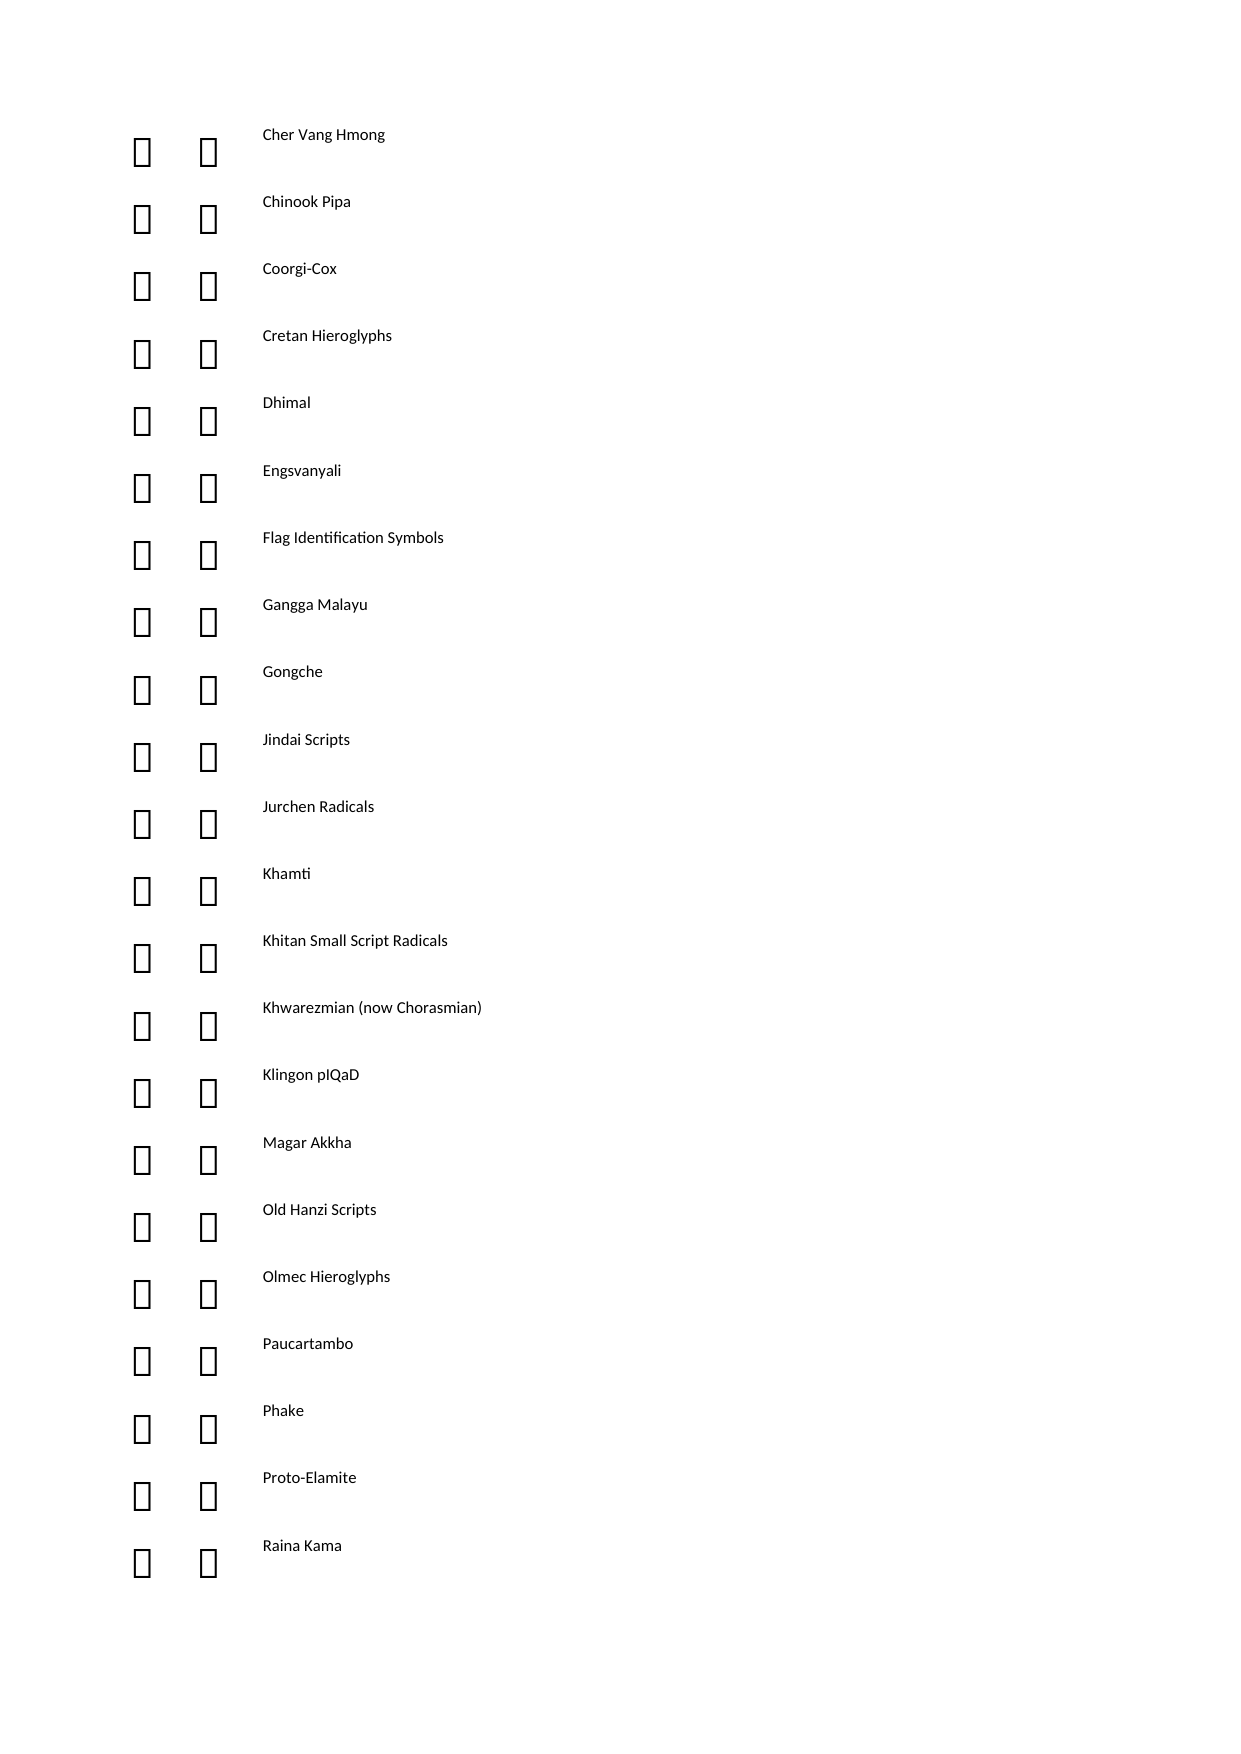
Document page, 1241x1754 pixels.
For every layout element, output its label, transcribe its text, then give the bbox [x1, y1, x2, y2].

table_cell Chinook Pipa [251, 185, 643, 252]
table_cell Khwarezmian (now Chorasmian) [251, 992, 643, 1059]
table_cell 󷎄 [118, 1059, 184, 1126]
table_cell 󷎸 [118, 924, 184, 992]
table_cell Cretan Hieroglyphs [251, 320, 643, 387]
table_cell 󷔿 [185, 1462, 251, 1529]
table_cell 󷖍 [185, 1395, 251, 1462]
table_cell Old Hanzi Scripts [251, 1193, 643, 1260]
table_cell 󷍼 [118, 387, 184, 454]
table_cell 󷖿 [185, 656, 251, 723]
table_cell 󷕿 [185, 723, 251, 790]
table_cell Raina Kama [251, 1529, 643, 1596]
table_cell Klingon pIQaD [251, 1059, 643, 1126]
table_cell 󷎋 [118, 1260, 184, 1327]
table_cell Gongche [251, 656, 643, 723]
table_cell Proto-Elamite [251, 1462, 643, 1529]
table_cell 󷕹 [185, 185, 251, 252]
table_cell Gangga Malayu [251, 589, 643, 656]
table_cell 󷖯 [185, 118, 251, 185]
table_cell 󷖄 [185, 1059, 251, 1126]
table_cell Jurchen Radicals [251, 790, 643, 857]
table_cell 󷖋 [185, 1260, 251, 1327]
table_cell Cher Vang Hmong [251, 118, 643, 185]
table_cell 󷍹 [118, 185, 184, 252]
table_cell 󷗉 [185, 521, 251, 588]
table_cell Magar Akkha [251, 1126, 643, 1193]
table_cell 󷖁 [185, 857, 251, 924]
table_cell 󷖸 [185, 924, 251, 992]
table_cell 󷖊 [185, 1193, 251, 1260]
table_cell Flag Identification Symbols [251, 521, 643, 588]
table_cell 󷖅 [185, 1126, 251, 1193]
table_cell 󷕻 [185, 320, 251, 387]
table_cell 󷍻 [118, 320, 184, 387]
table_cell 󷎌 [118, 1328, 184, 1395]
table_cell 󷌷 [118, 790, 184, 857]
table_cell 󷌿 [118, 1462, 184, 1529]
table_cell 󷎁 [118, 857, 184, 924]
table_cell Phake [251, 1395, 643, 1462]
table_cell 󷕾 [185, 589, 251, 656]
table_cell 󷖽 [185, 992, 251, 1059]
table_cell 󷕺 [185, 253, 251, 320]
table_cell 󷕽 [185, 454, 251, 521]
table_cell 󷕼 [185, 387, 251, 454]
table_cell 󷍿 [118, 723, 184, 790]
table_cell 󷖑 [185, 1529, 251, 1596]
table_cell 󷎅 [118, 1126, 184, 1193]
table_cell 󷎑 [118, 1529, 184, 1596]
table_cell Dhimal [251, 387, 643, 454]
table_cell 󷎯 [118, 118, 184, 185]
table_cell 󷔷 [185, 790, 251, 857]
table_cell 󷖼 [118, 992, 184, 1059]
table_cell Olmec Hieroglyphs [251, 1260, 643, 1327]
table_cell Jindai Scripts [251, 723, 643, 790]
table_cell Engsvanyali [251, 454, 643, 521]
table_cell Coorgi-Cox [251, 253, 643, 320]
table_cell 󷖌 [185, 1328, 251, 1395]
table_cell Khamti [251, 857, 643, 924]
table_cell 󷍾 [118, 589, 184, 656]
table_cell Paucartambo [251, 1328, 643, 1395]
table_cell 󷍽 [118, 454, 184, 521]
table_cell 󷗈 [118, 521, 184, 588]
table_cell Khitan Small Script Radicals [251, 924, 643, 992]
table_cell 󷍺 [118, 253, 184, 320]
table_cell 󷎊 [118, 1193, 184, 1260]
table_cell 󷎍 [118, 1395, 184, 1462]
table_cell 󷖾 [118, 656, 184, 723]
